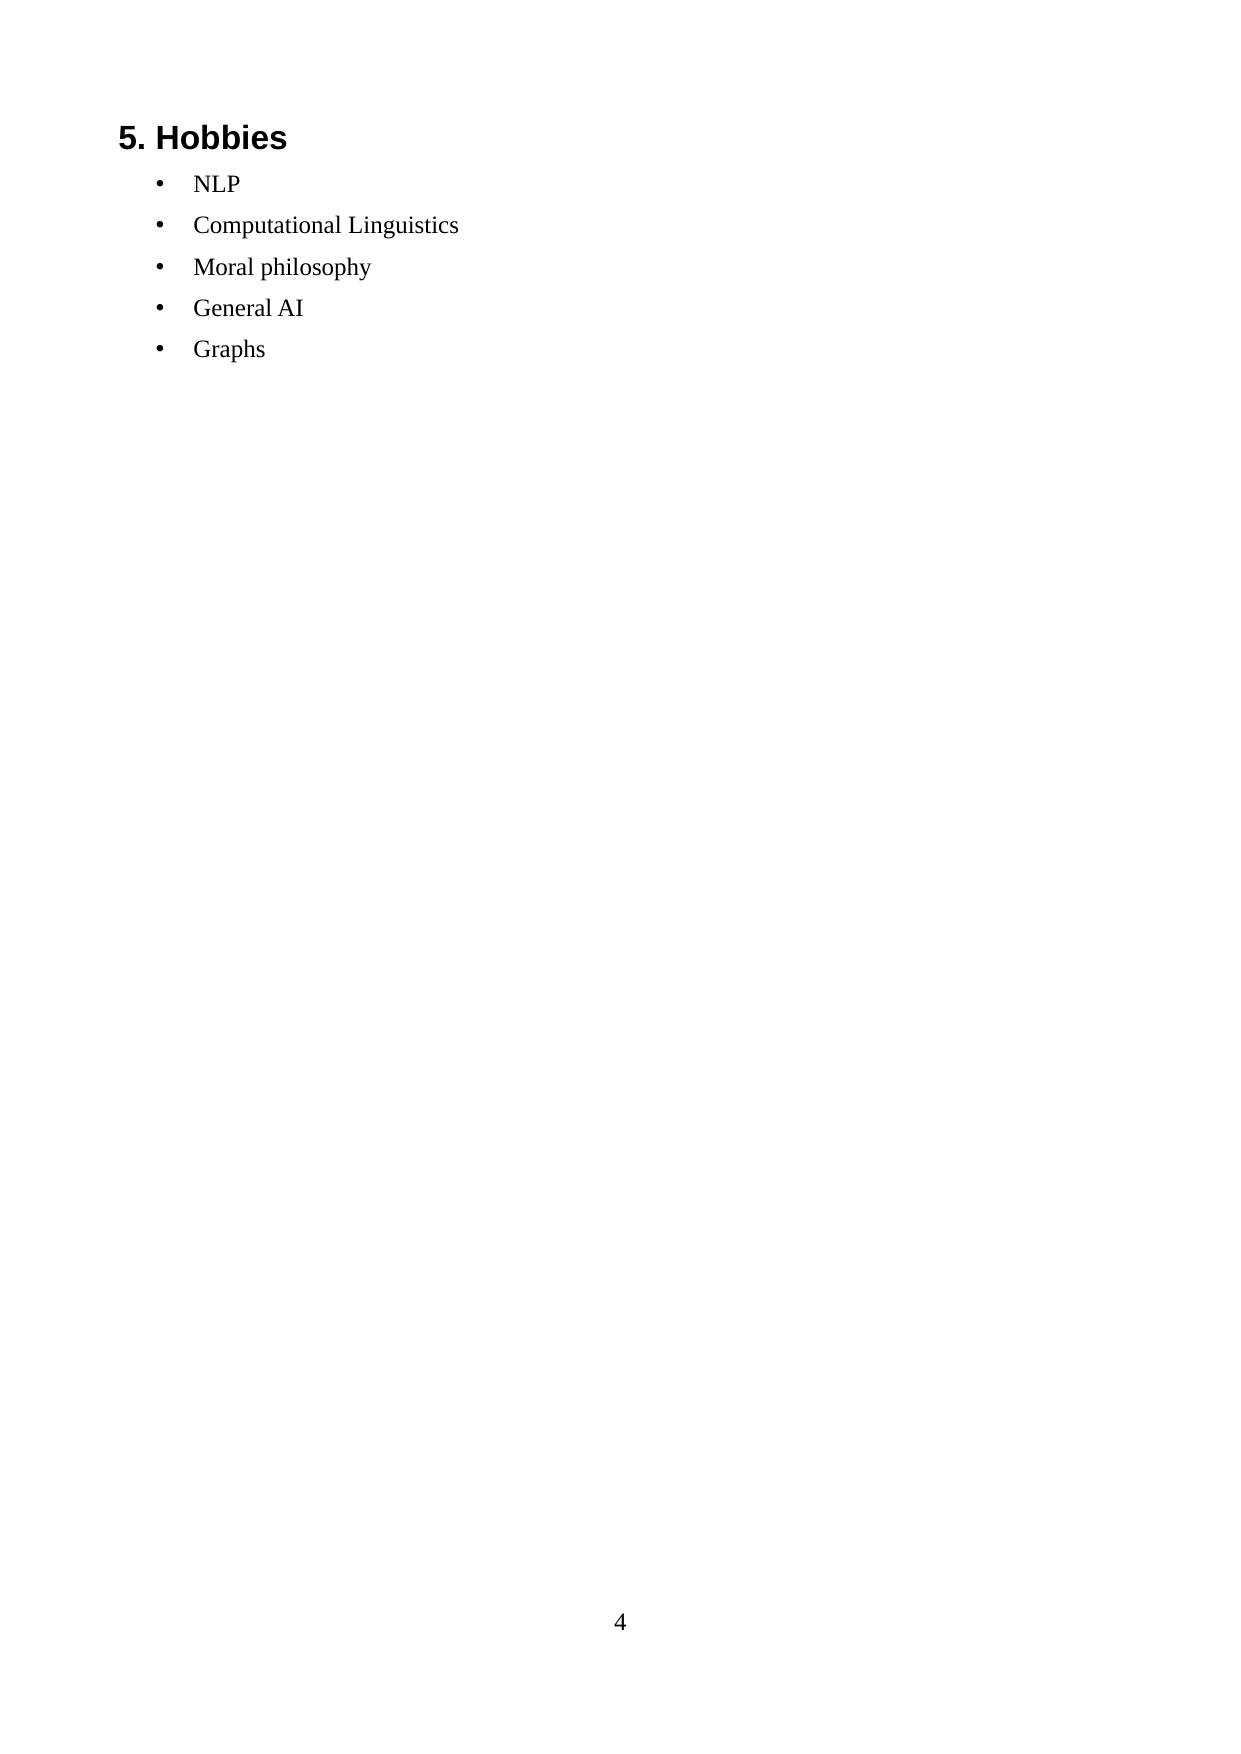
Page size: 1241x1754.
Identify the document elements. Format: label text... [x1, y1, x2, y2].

list NLP [156, 169, 1122, 198]
list Graphs [156, 334, 1122, 363]
list Computational Linguistics [156, 211, 1122, 239]
subtitle Hobbies [118, 118, 1122, 157]
list General AI [156, 293, 1122, 322]
list Moral philosophy [156, 252, 1122, 281]
